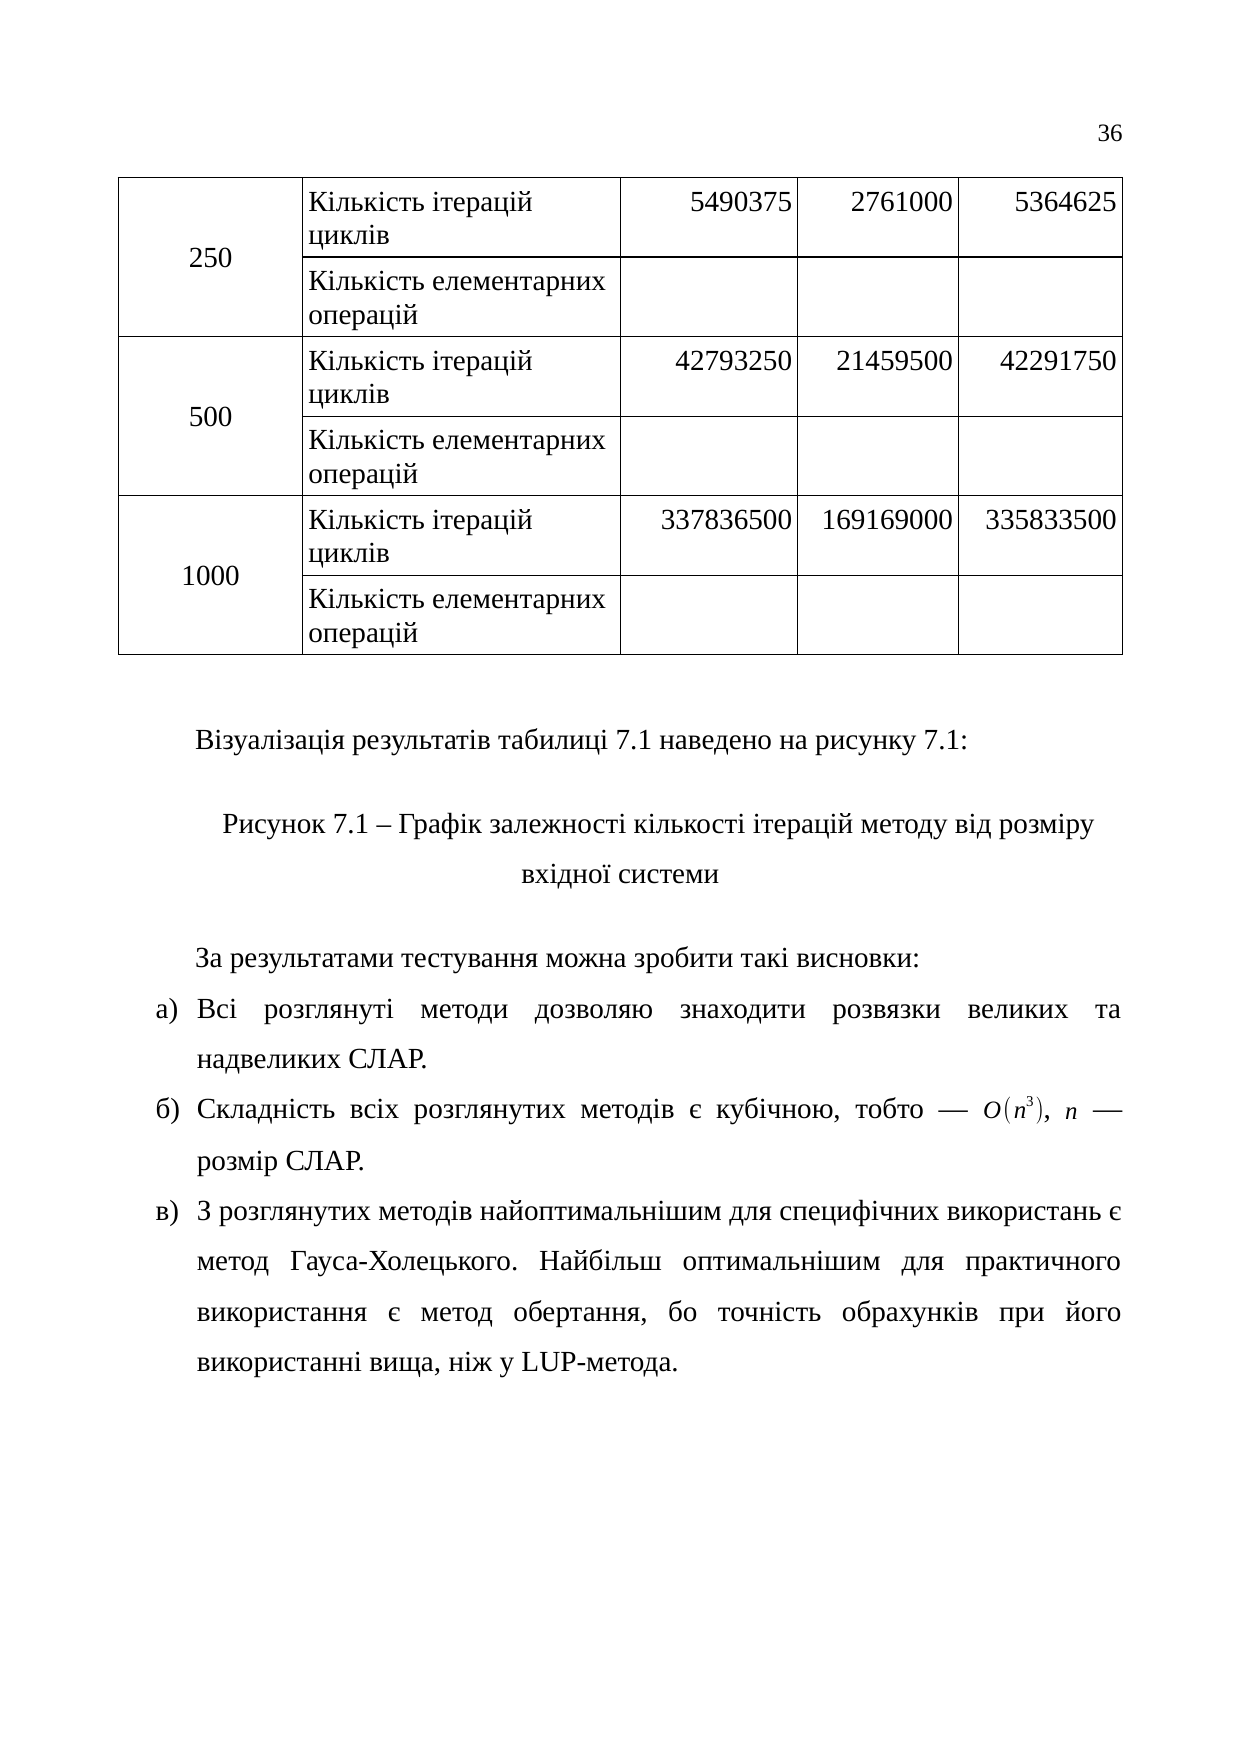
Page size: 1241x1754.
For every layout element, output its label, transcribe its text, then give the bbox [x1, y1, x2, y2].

text Рисунок 7.1 – Графік залежності кількості ітерацій методу від розміру вхідної системи [118, 806, 1122, 890]
list Складність всіх розглянутих методів є кубічною, тобто — , — розмір СЛАР. [155, 1091, 1122, 1176]
table_cell 1000 [119, 496, 302, 654]
table_cell 42793250 [621, 337, 797, 416]
table_cell 250 [119, 178, 302, 336]
table_cell Кількість ітерацій циклів [303, 337, 620, 416]
table_cell 5490375 [621, 178, 797, 256]
table_cell [798, 417, 958, 495]
table_cell 169169000 [798, 496, 958, 575]
table_cell [621, 417, 797, 495]
table_cell [959, 417, 1122, 495]
table_cell Кількість ітерацій циклів [303, 496, 620, 575]
table_cell 335833500 [959, 496, 1122, 575]
table_cell [959, 258, 1122, 336]
table_cell [621, 576, 797, 654]
table_cell [959, 576, 1122, 654]
table_cell [798, 576, 958, 654]
table_cell Кількість елементарних операцій [303, 258, 620, 336]
table_cell 42291750 [959, 337, 1122, 416]
table_cell Кількість елементарних операцій [303, 417, 620, 495]
list Всі розглянуті методи дозволяю знаходити розвязки великих та надвеликих СЛАР. [155, 991, 1122, 1075]
table_cell 2761000 [798, 178, 958, 256]
table_cell 500 [119, 337, 302, 495]
text Візуалізація результатів табилиці 7.1 наведено на рисунку 7.1: [118, 722, 1122, 756]
list З розглянутих методів найоптимальнішим для специфічних використань є метод Гауса-Холецького. Найбільш оптимальнішим для практичного використання є метод обертання, бо точність обрахунків при його використанні вища, ніж у LUP-метода. [155, 1193, 1122, 1377]
text За результатами тестування можна зробити такі висновки: [118, 941, 1122, 974]
table_cell Кількість ітерацій циклів [303, 178, 620, 256]
table_cell [798, 258, 958, 336]
table_cell [621, 258, 797, 336]
table_cell 21459500 [798, 337, 958, 416]
table_cell Кількість елементарних операцій [303, 576, 620, 654]
table_cell 5364625 [959, 178, 1122, 256]
table_cell 337836500 [621, 496, 797, 575]
